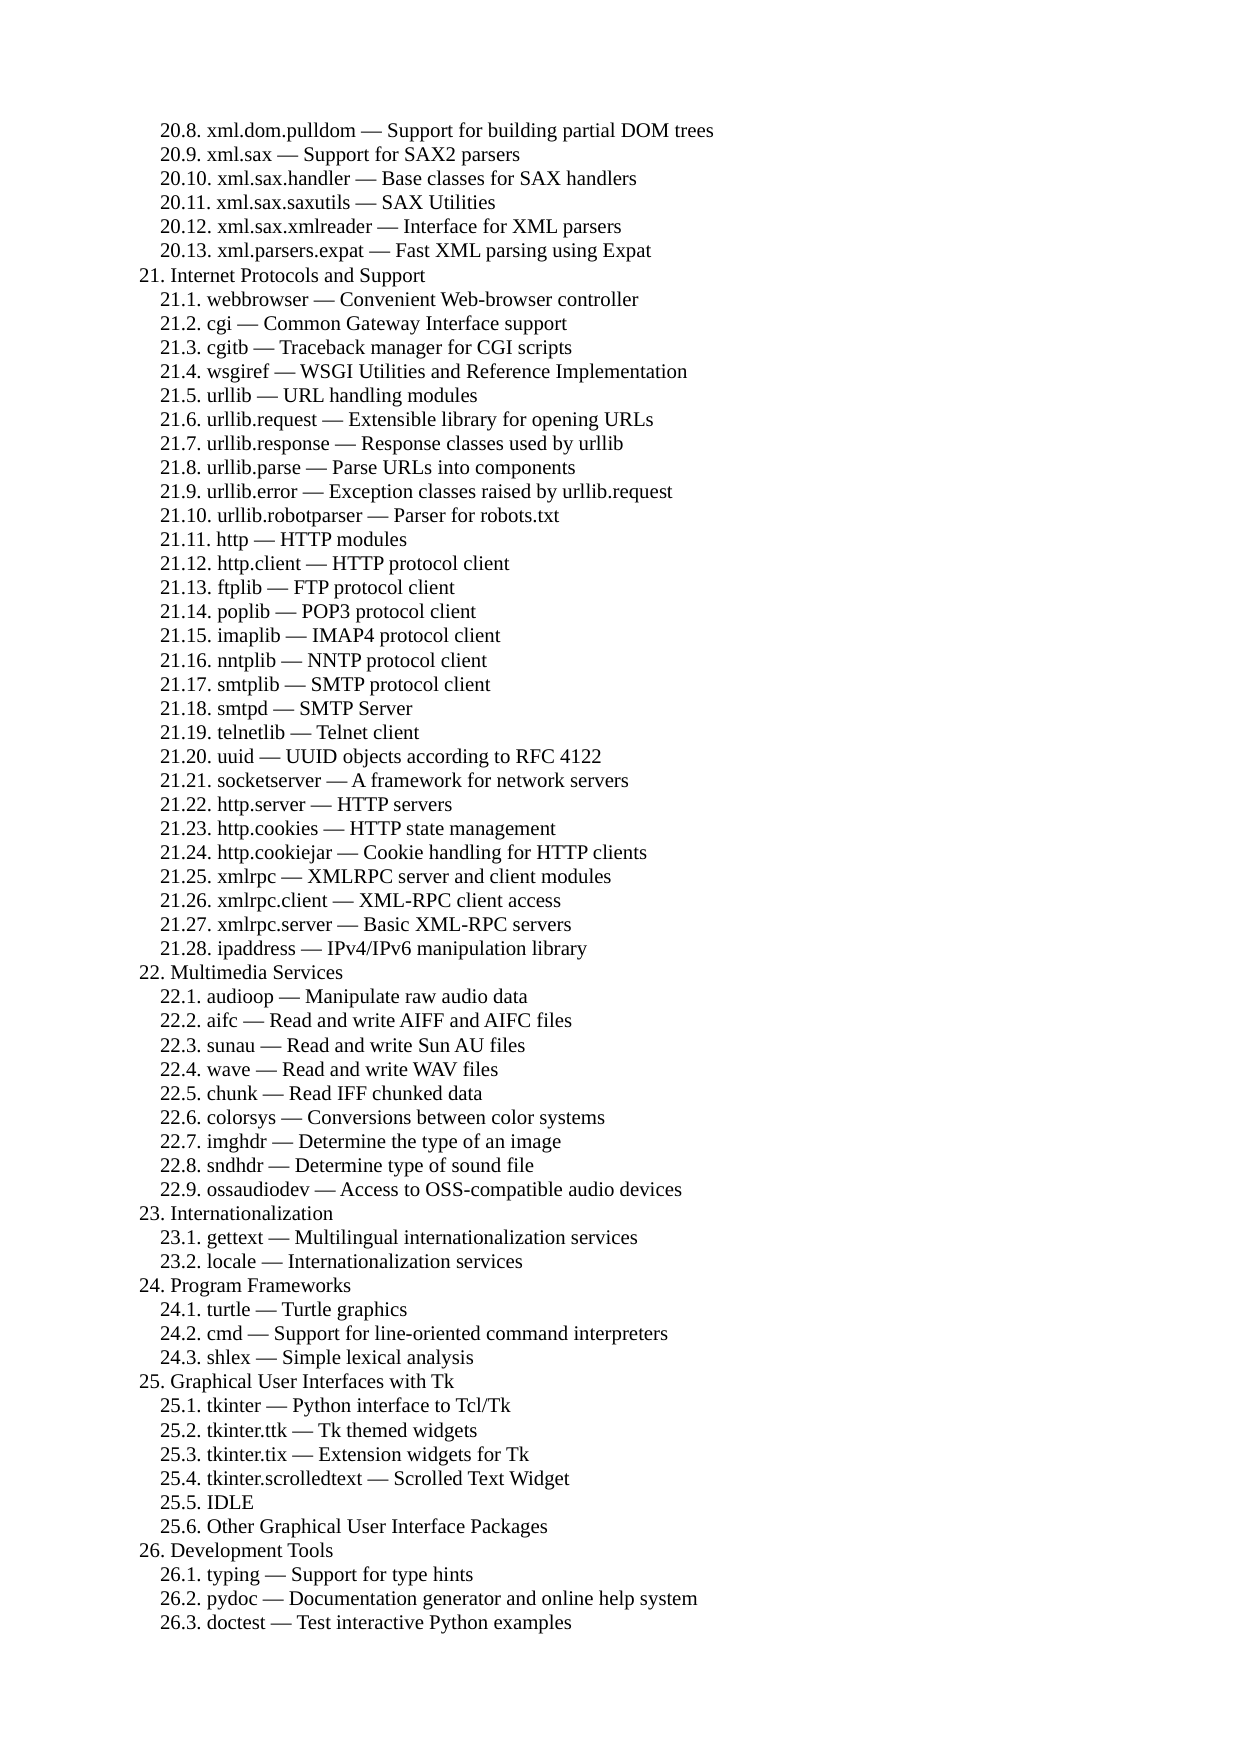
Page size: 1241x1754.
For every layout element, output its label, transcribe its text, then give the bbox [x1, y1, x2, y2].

text 21.21. socketserver — A framework for network servers [118, 768, 1122, 792]
text 20.10. xml.sax.handler — Base classes for SAX handlers [118, 166, 1122, 190]
text 22.8. sndhdr — Determine type of sound file [118, 1153, 1122, 1177]
text 23.1. gettext — Multilingual internationalization services [118, 1225, 1122, 1249]
text 25.3. tkinter.tix — Extension widgets for Tk [118, 1442, 1122, 1466]
text 21.20. uuid — UUID objects according to RFC 4122 [118, 744, 1122, 768]
text 21.11. http — HTTP modules [118, 527, 1122, 551]
text 21.17. smtplib — SMTP protocol client [118, 672, 1122, 696]
text 24.1. turtle — Turtle graphics [118, 1297, 1122, 1321]
text 22.7. imghdr — Determine the type of an image [118, 1129, 1122, 1153]
text 21.26. xmlrpc.client — XML-RPC client access [118, 888, 1122, 912]
text 22.9. ossaudiodev — Access to OSS-compatible audio devices [118, 1177, 1122, 1201]
text 20.11. xml.sax.saxutils — SAX Utilities [118, 190, 1122, 214]
text 21.2. cgi — Common Gateway Interface support [118, 311, 1122, 335]
text 24.2. cmd — Support for line-oriented command interpreters [118, 1321, 1122, 1345]
text 20.13. xml.parsers.expat — Fast XML parsing using Expat [118, 238, 1122, 262]
text 24. Program Frameworks [118, 1273, 1122, 1297]
text 25.5. IDLE [118, 1490, 1122, 1514]
text 21.5. urllib — URL handling modules [118, 383, 1122, 407]
text 20.9. xml.sax — Support for SAX2 parsers [118, 142, 1122, 166]
text 25.2. tkinter.ttk — Tk themed widgets [118, 1417, 1122, 1442]
text 20.12. xml.sax.xmlreader — Interface for XML parsers [118, 214, 1122, 238]
text 21.8. urllib.parse — Parse URLs into components [118, 455, 1122, 479]
text 21.14. poplib — POP3 protocol client [118, 599, 1122, 623]
text 22. Multimedia Services [118, 960, 1122, 984]
text 23.2. locale — Internationalization services [118, 1249, 1122, 1273]
text 21.7. urllib.response — Response classes used by urllib [118, 431, 1122, 455]
text 20.8. xml.dom.pulldom — Support for building partial DOM trees [118, 118, 1122, 142]
text 26.1. typing — Support for type hints [118, 1562, 1122, 1586]
text 22.3. sunau — Read and write Sun AU files [118, 1032, 1122, 1057]
text 24.3. shlex — Simple lexical analysis [118, 1345, 1122, 1369]
text 26.3. doctest — Test interactive Python examples [118, 1610, 1122, 1634]
text 21.22. http.server — HTTP servers [118, 792, 1122, 816]
text 22.1. audioop — Manipulate raw audio data [118, 984, 1122, 1008]
text 21.23. http.cookies — HTTP state management [118, 816, 1122, 840]
text 21.15. imaplib — IMAP4 protocol client [118, 623, 1122, 647]
text 21.13. ftplib — FTP protocol client [118, 575, 1122, 599]
text 21.27. xmlrpc.server — Basic XML-RPC servers [118, 912, 1122, 936]
text 21.9. urllib.error — Exception classes raised by urllib.request [118, 479, 1122, 503]
text 21.25. xmlrpc — XMLRPC server and client modules [118, 864, 1122, 888]
text 26. Development Tools [118, 1538, 1122, 1562]
text 25.4. tkinter.scrolledtext — Scrolled Text Widget [118, 1466, 1122, 1490]
text 22.4. wave — Read and write WAV files [118, 1057, 1122, 1081]
text 21.24. http.cookiejar — Cookie handling for HTTP clients [118, 840, 1122, 864]
text 25.6. Other Graphical User Interface Packages [118, 1514, 1122, 1538]
text 23. Internationalization [118, 1201, 1122, 1225]
text 21.28. ipaddress — IPv4/IPv6 manipulation library [118, 936, 1122, 960]
text 22.2. aifc — Read and write AIFF and AIFC files [118, 1008, 1122, 1032]
text 21.16. nntplib — NNTP protocol client [118, 647, 1122, 672]
text 21.1. webbrowser — Convenient Web-browser controller [118, 287, 1122, 311]
text 21.6. urllib.request — Extensible library for opening URLs [118, 407, 1122, 431]
text 22.5. chunk — Read IFF chunked data [118, 1081, 1122, 1105]
text 22.6. colorsys — Conversions between color systems [118, 1105, 1122, 1129]
text 21.10. urllib.robotparser — Parser for robots.txt [118, 503, 1122, 527]
text 21. Internet Protocols and Support [118, 262, 1122, 287]
text 21.18. smtpd — SMTP Server [118, 696, 1122, 720]
text 25.1. tkinter — Python interface to Tcl/Tk [118, 1393, 1122, 1417]
text 25. Graphical User Interfaces with Tk [118, 1369, 1122, 1393]
text 21.4. wsgiref — WSGI Utilities and Reference Implementation [118, 359, 1122, 383]
text 21.19. telnetlib — Telnet client [118, 720, 1122, 744]
text 21.3. cgitb — Traceback manager for CGI scripts [118, 335, 1122, 359]
text 26.2. pydoc — Documentation generator and online help system [118, 1586, 1122, 1610]
text 21.12. http.client — HTTP protocol client [118, 551, 1122, 575]
